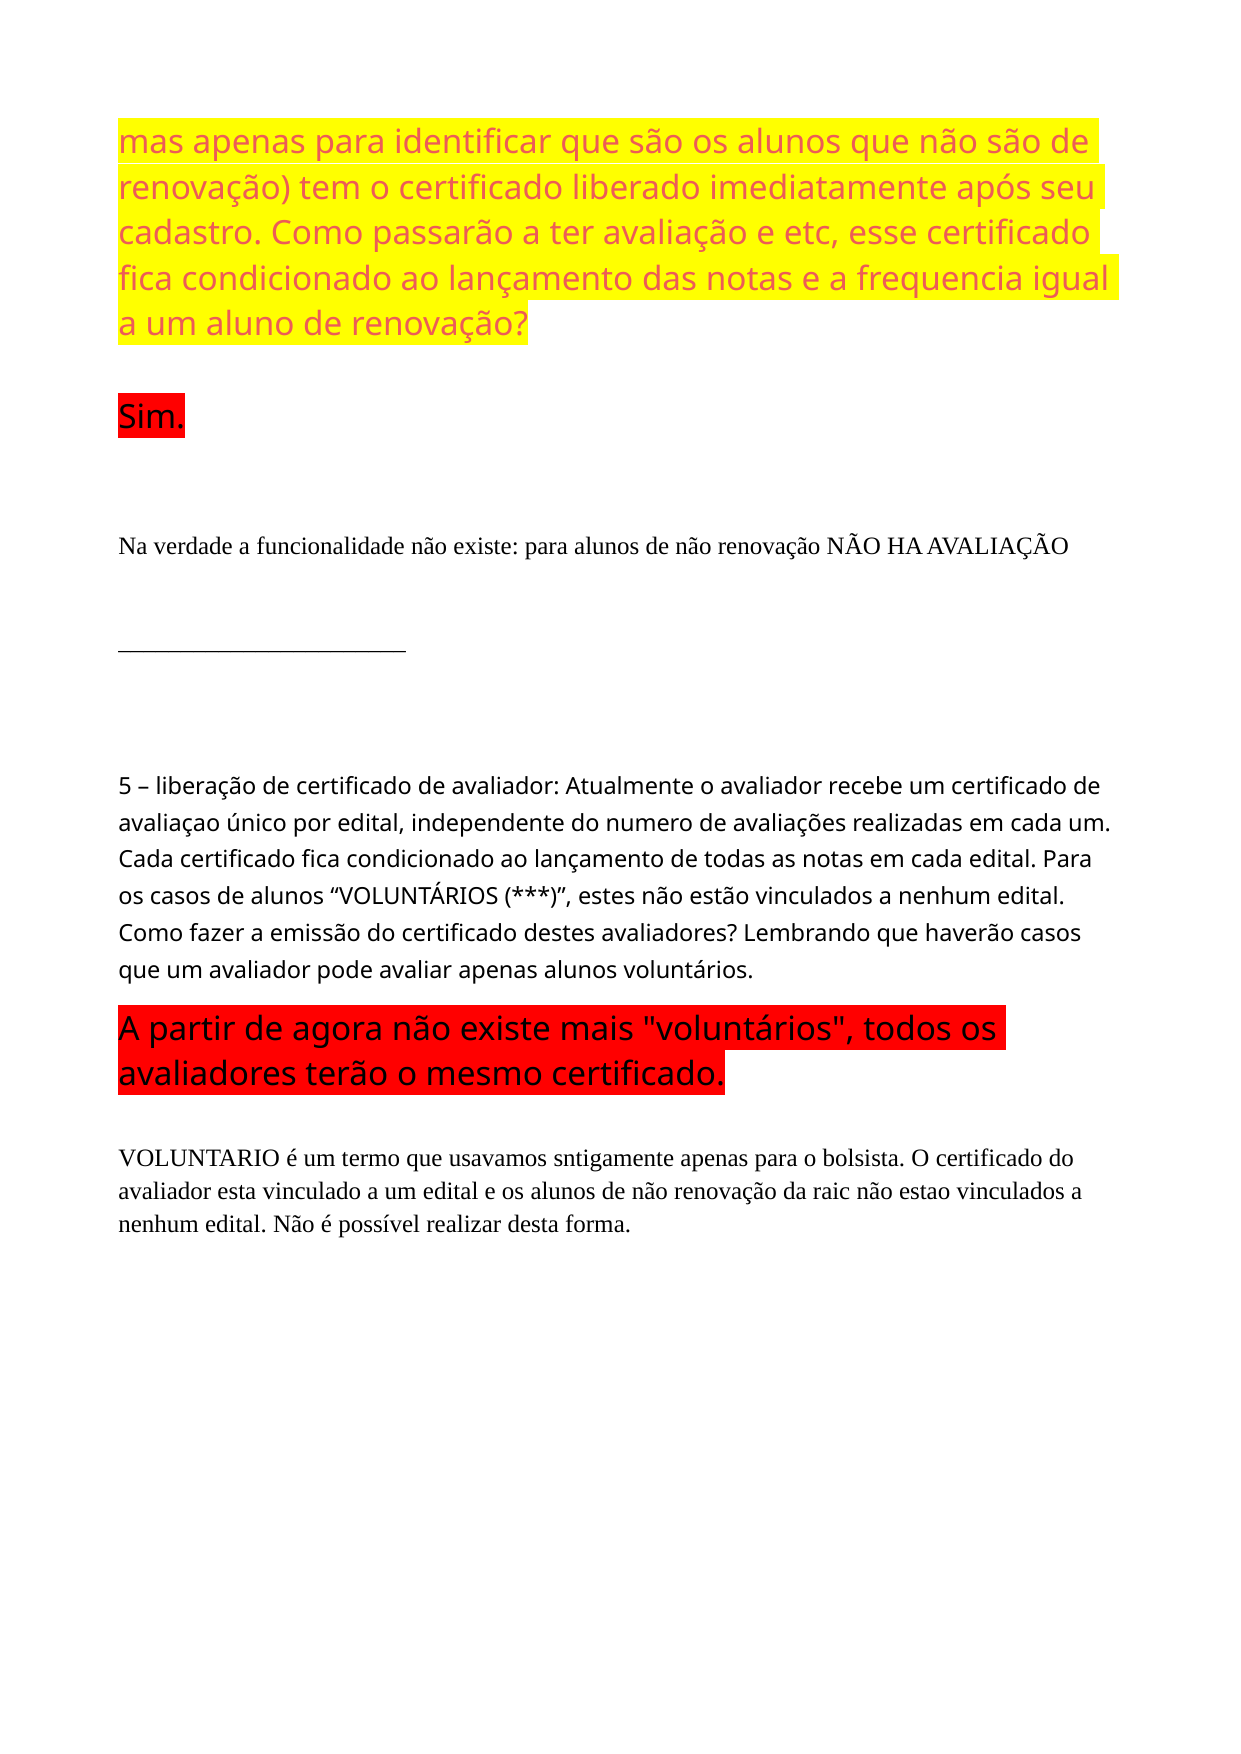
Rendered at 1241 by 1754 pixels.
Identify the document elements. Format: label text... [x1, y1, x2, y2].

text Na verdade a funcionalidade não existe: para alunos de não renovação NÃO HA AVALIAÇÃO [118, 531, 1122, 560]
text A partir de agora não existe mais "voluntários", todos os avaliadores terão o mesmo certificado. [118, 1004, 1122, 1095]
text _______________________ [118, 626, 1122, 655]
text mas apenas para identificar que são os alunos que não são de renovação) tem o certificado liberado imediatamente após seu cadastro. Como passarão a ter avaliação e etc, esse certificado fica condicionado ao lançamento das notas e a frequencia igual a um aluno de renovação? [118, 118, 1122, 345]
text 5 – liberação de certificado de avaliador: Atualmente o avaliador recebe um certificado de avaliaçao único por edital, independente do numero de avaliações realizadas em cada um. Cada certificado fica condicionado ao lançamento de todas as notas em cada edital. Para os casos de alunos “VOLUNTÁRIOS (***)”, estes não estão vinculados a nenhum edital. Como fazer a emissão do certificado destes avaliadores? Lembrando que haverão casos que um avaliador pode avaliar apenas alunos voluntários. [118, 769, 1122, 985]
text VOLUNTARIO é um termo que usavamos sntigamente apenas para o bolsista. O certificado do avaliador esta vinculado a um edital e os alunos de não renovação da raic não estao vinculados a nenhum edital. Não é possível realizar desta forma. [118, 1143, 1122, 1238]
text Sim. [118, 393, 1122, 438]
